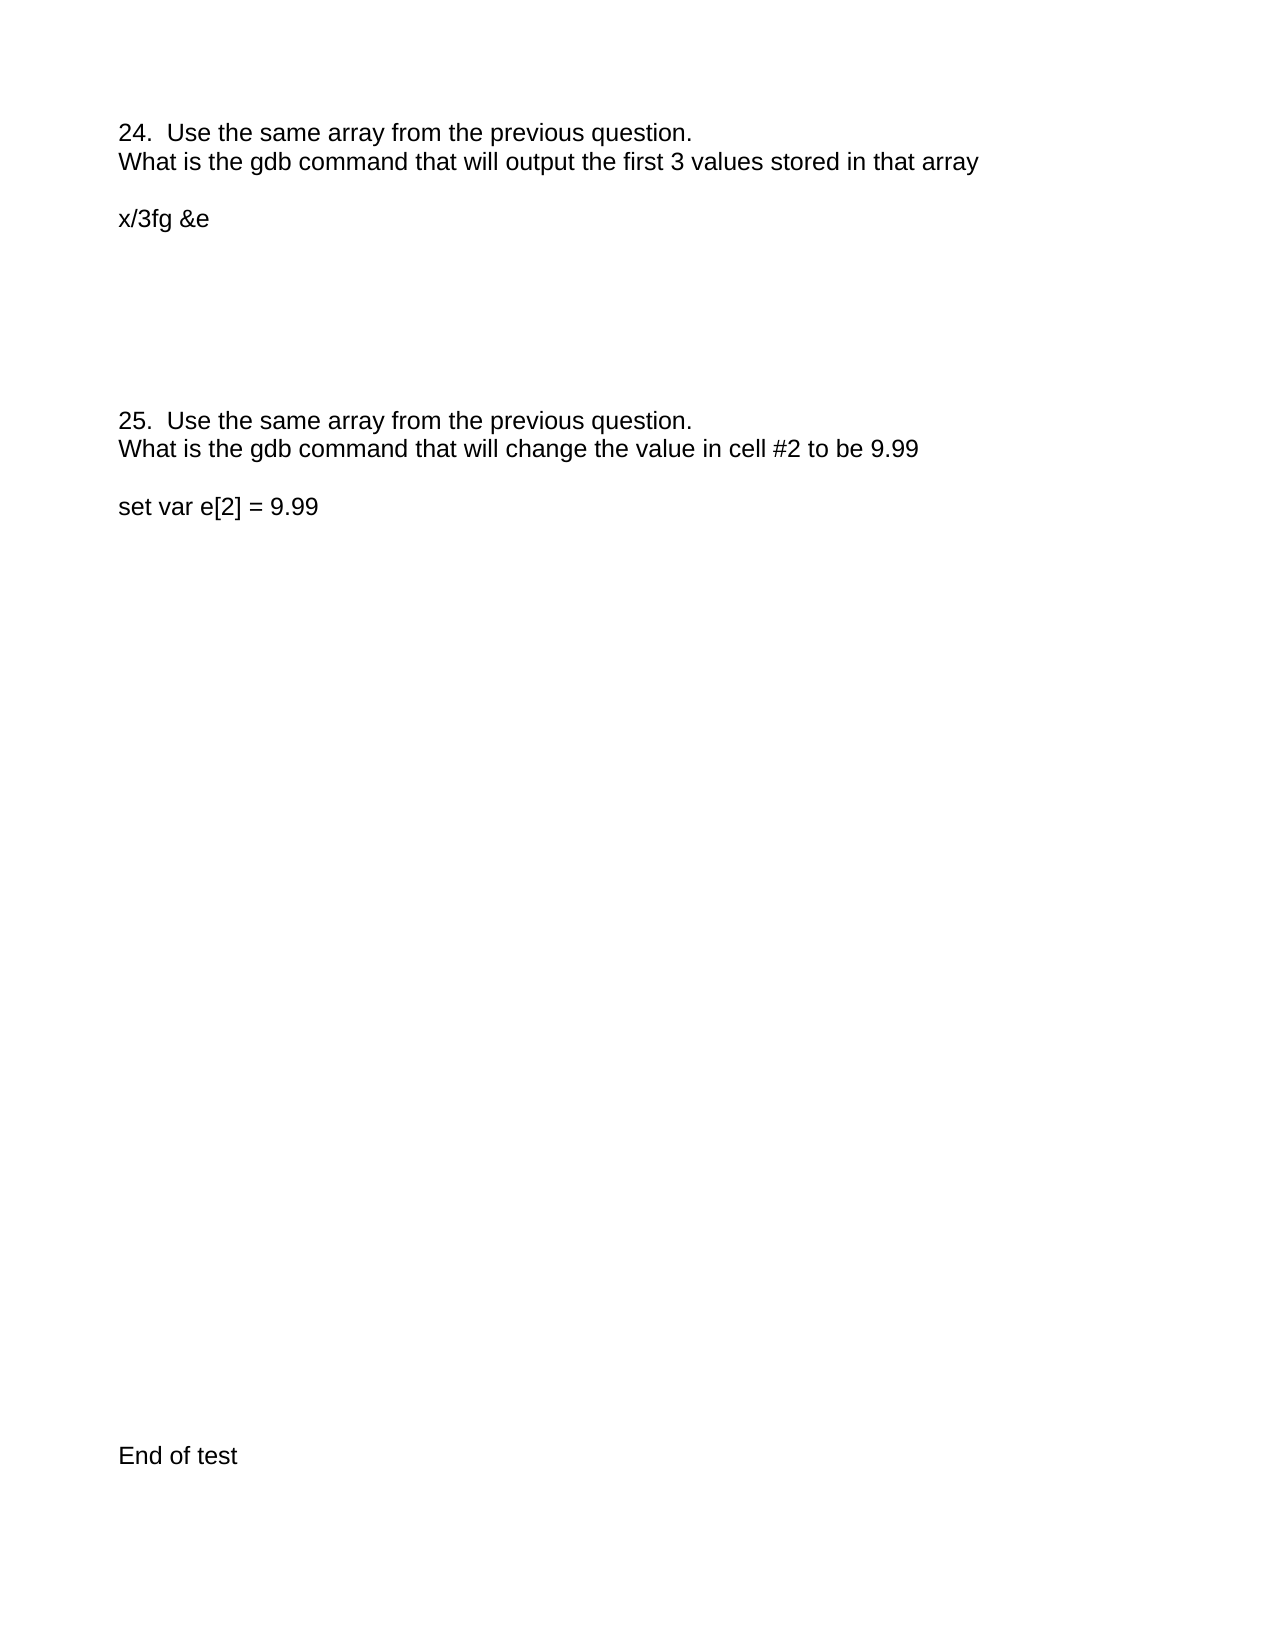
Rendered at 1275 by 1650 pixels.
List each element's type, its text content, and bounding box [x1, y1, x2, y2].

text What is the gdb command that will change the value in cell #2 to be 9.99 [118, 434, 1157, 463]
text 24. Use the same array from the previous question. [118, 118, 1157, 147]
text What is the gdb command that will output the first 3 values stored in that array [118, 147, 1157, 176]
text x/3fg &e [118, 204, 1157, 233]
text 25. Use the same array from the previous question. [118, 406, 1157, 434]
text End of test [118, 1441, 1157, 1469]
text set var e[2] = 9.99 [118, 492, 1157, 521]
